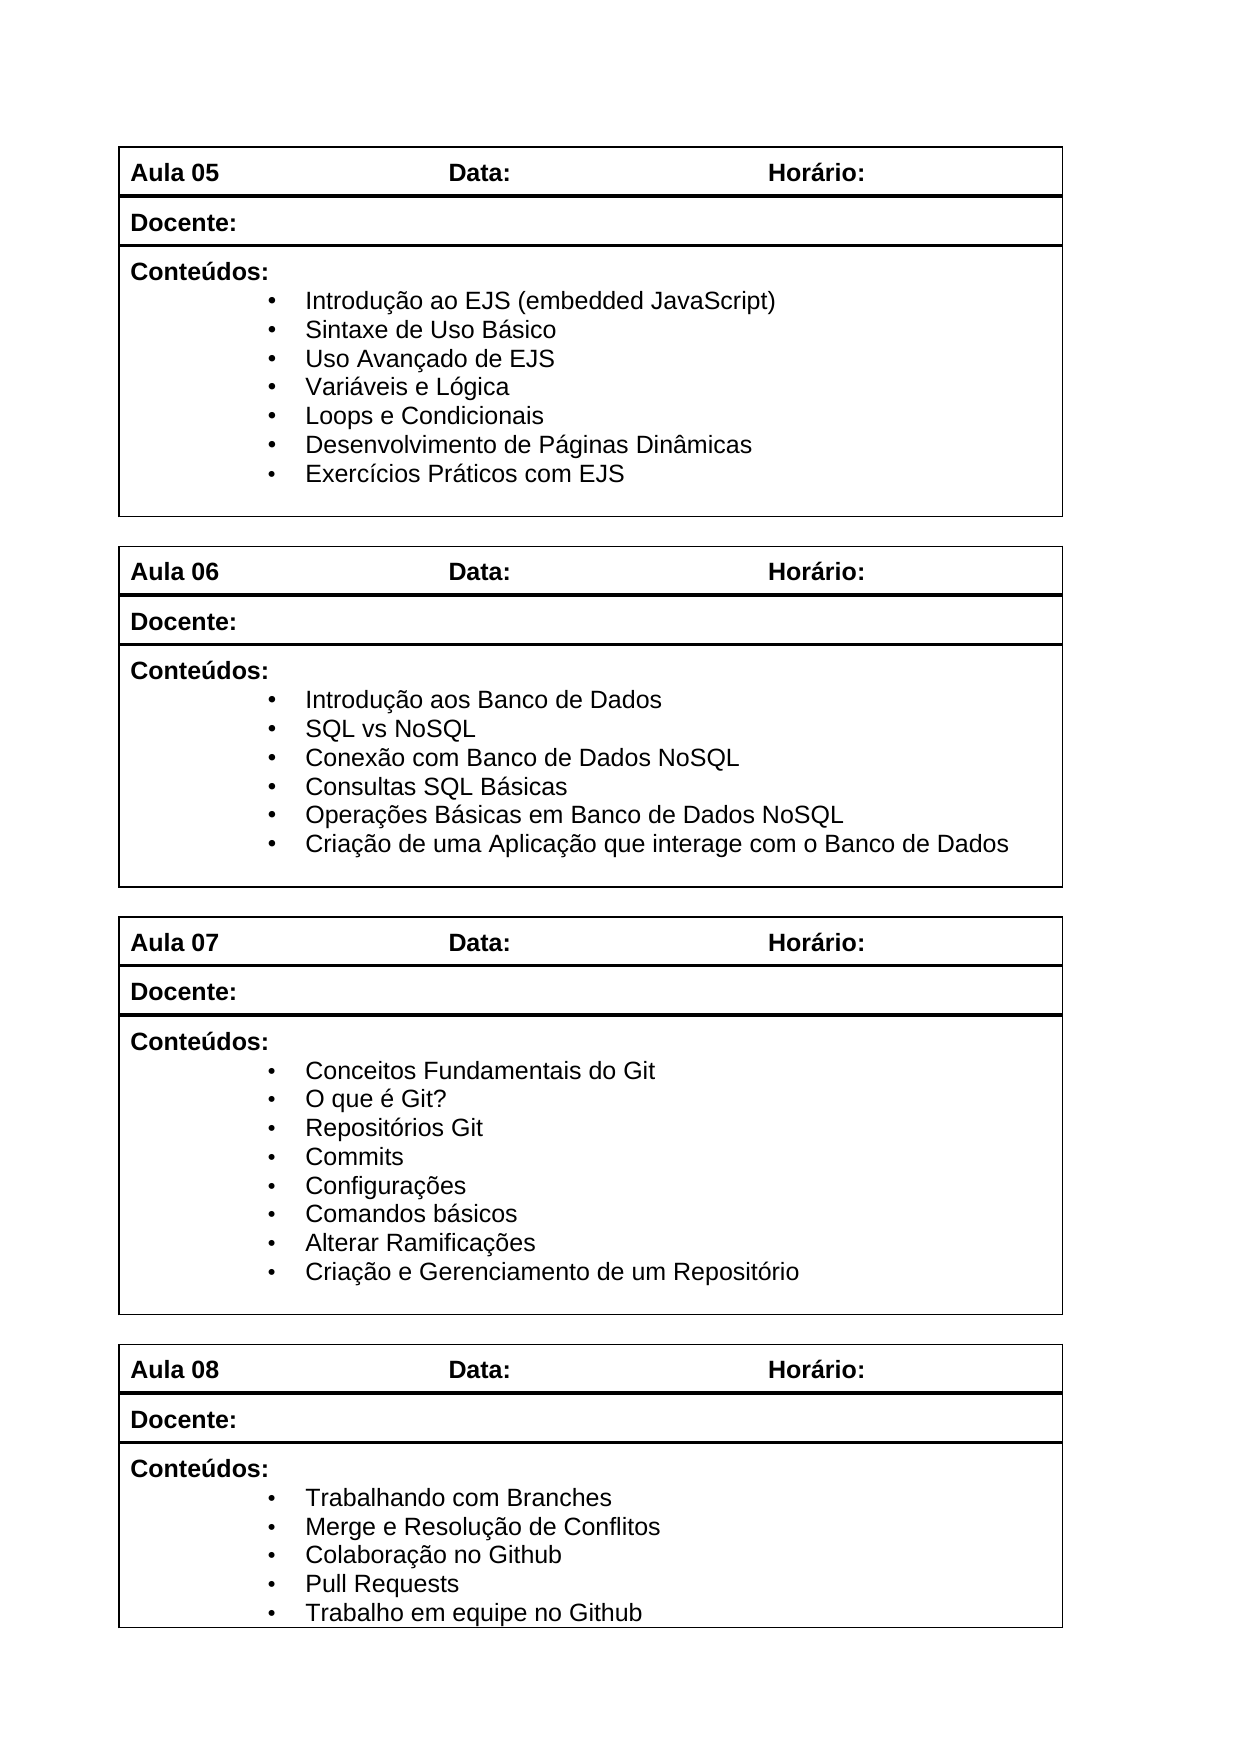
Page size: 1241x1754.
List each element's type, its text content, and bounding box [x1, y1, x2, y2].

table_header Aula 05 Data: Horário: [120, 148, 1062, 194]
table_cell Docente: [120, 967, 1062, 1013]
table_cell Docente: [120, 1395, 1062, 1441]
table_cell Conteúdos: Trabalhando com Branches Merge e Resolução de Conflitos Colaboração no Github Pull Requests Trabalho em equipe no Github [120, 1444, 1062, 1627]
table_cell Conteúdos: Conceitos Fundamentais do Git O que é Git? Repositórios Git Commits Configurações Comandos básicos Alterar Ramificações Criação e Gerenciamento de um Repositório [120, 1017, 1062, 1314]
table_cell Conteúdos: Introdução ao EJS (embedded JavaScript) Sintaxe de Uso Básico Uso Avançado de EJS Variáveis e Lógica Loops e Condicionais Desenvolvimento de Páginas Dinâmicas Exercícios Práticos com EJS [120, 247, 1062, 516]
table_cell Docente: [120, 198, 1062, 244]
table_header Aula 08 Data: Horário: [120, 1345, 1062, 1391]
table_cell Conteúdos: Introdução aos Banco de Dados SQL vs NoSQL Conexão com Banco de Dados NoSQL Consultas SQL Básicas Operações Básicas em Banco de Dados NoSQL Criação de uma Aplicação que interage com o Banco de Dados [120, 646, 1062, 886]
table_header Aula 07 Data: Horário: [120, 918, 1062, 964]
table_cell Docente: [120, 597, 1062, 643]
table_header Aula 06 Data: Horário: [120, 547, 1062, 593]
